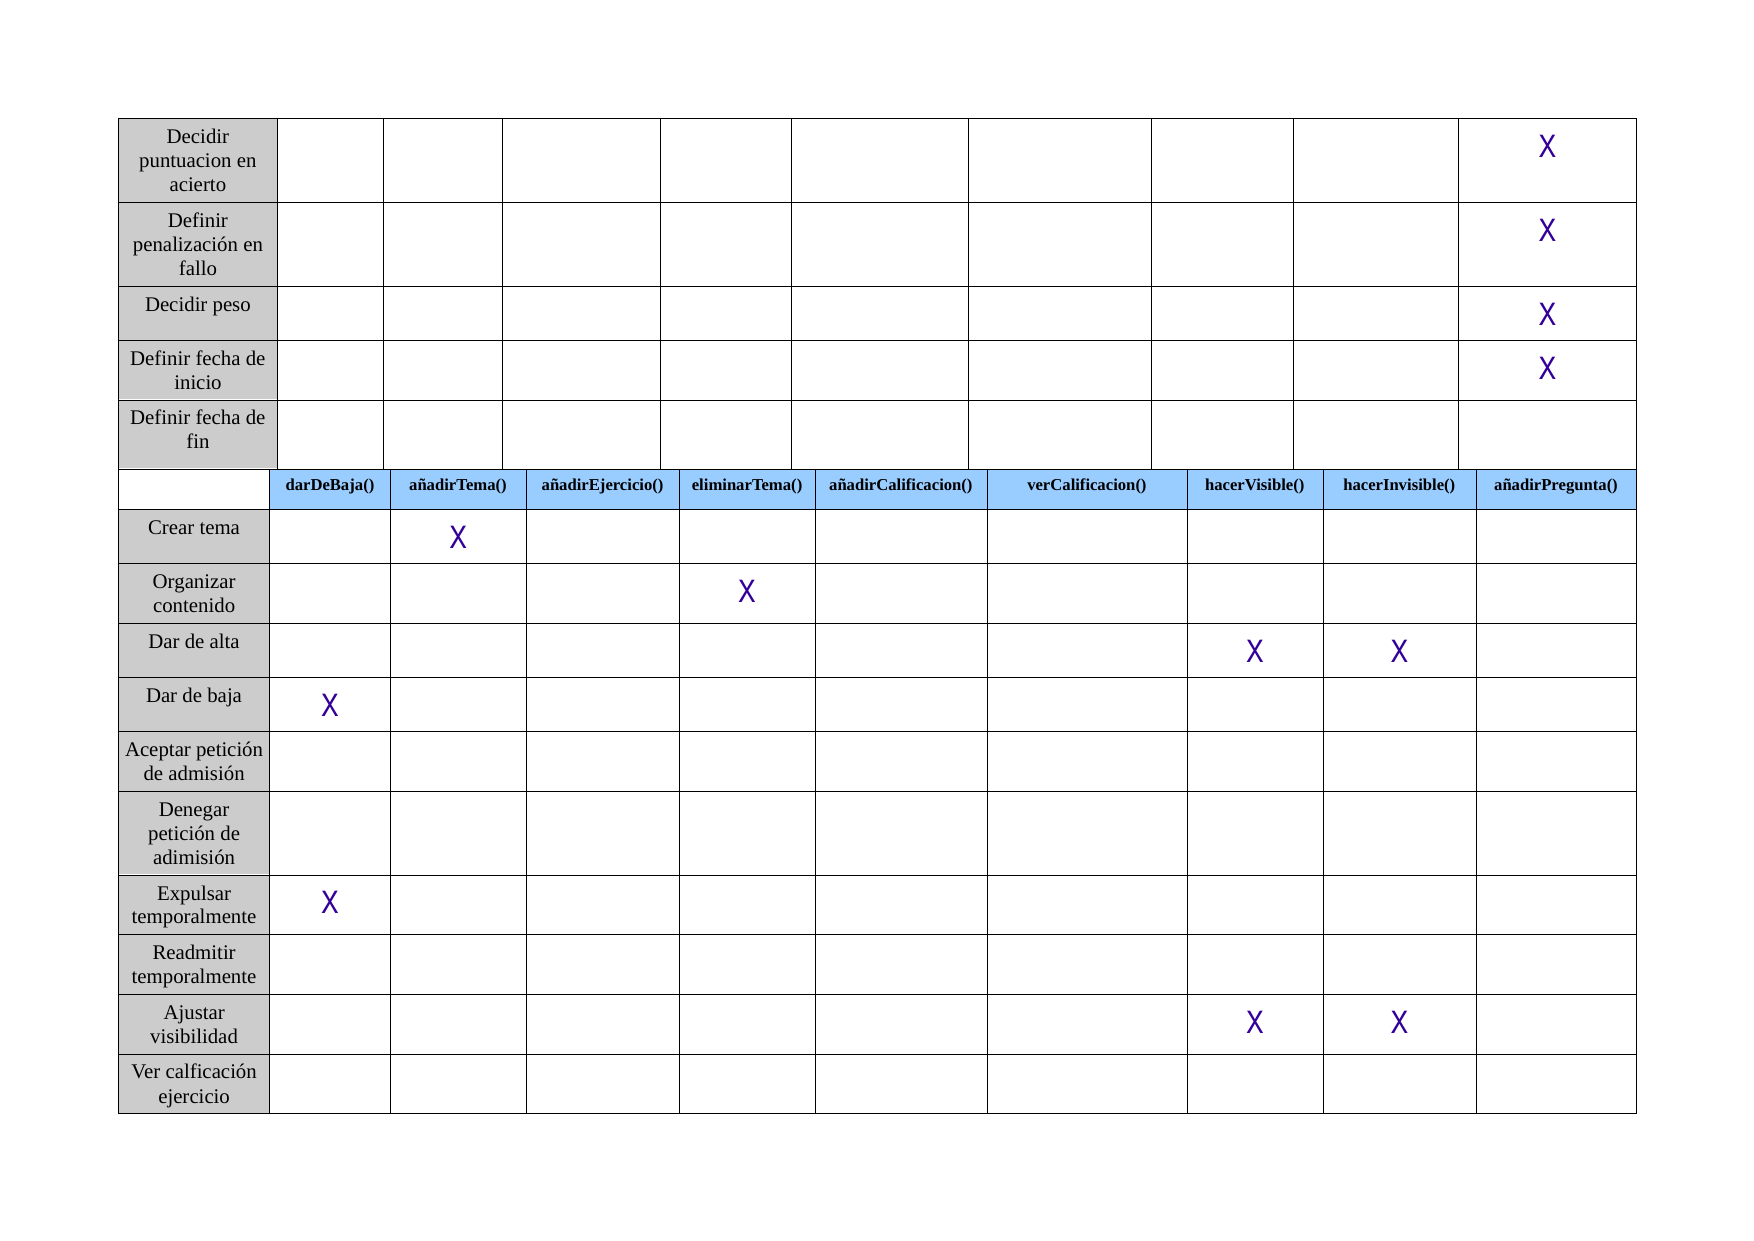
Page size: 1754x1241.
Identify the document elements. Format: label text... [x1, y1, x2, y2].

table_cell [816, 678, 987, 731]
table_cell [816, 564, 987, 623]
table_cell [988, 1055, 1187, 1113]
table_cell Organizar contenido [119, 564, 269, 623]
table_cell X [270, 876, 390, 934]
table_cell [792, 287, 968, 340]
table_cell [1477, 995, 1636, 1054]
table_cell X [1188, 995, 1323, 1054]
table_cell [1294, 401, 1458, 468]
table_cell Dar de baja [119, 678, 269, 731]
table_cell [391, 732, 526, 791]
table_cell X [391, 510, 526, 563]
table_cell [792, 341, 968, 399]
table_cell [1477, 624, 1636, 677]
table_cell [816, 995, 987, 1054]
table_cell [503, 203, 660, 286]
table_cell [1477, 1055, 1636, 1113]
table_cell [1188, 935, 1323, 994]
table_cell [1188, 732, 1323, 791]
table_cell [680, 1055, 815, 1113]
table_cell [816, 510, 987, 563]
table_cell [1324, 876, 1476, 934]
table_cell X [1459, 119, 1636, 202]
table_cell [503, 287, 660, 340]
table_cell [969, 341, 1151, 399]
table_cell Dar de alta [119, 624, 269, 677]
table_cell [384, 203, 502, 286]
table_cell [988, 935, 1187, 994]
table_cell [988, 624, 1187, 677]
table_cell [527, 678, 679, 731]
table_cell [1477, 935, 1636, 994]
table_cell [527, 876, 679, 934]
table_cell [278, 119, 383, 202]
table_cell [988, 678, 1187, 731]
table_cell [680, 876, 815, 934]
table_cell [1324, 792, 1476, 874]
table_cell [270, 624, 390, 677]
table_cell [680, 624, 815, 677]
table_cell [391, 876, 526, 934]
table_cell [270, 792, 390, 874]
table_cell [278, 341, 383, 399]
table_cell Definir fecha de fin [119, 401, 277, 468]
table_cell X [1459, 341, 1636, 399]
table_cell [816, 624, 987, 677]
table_header verCalificacion() [988, 470, 1187, 509]
table_cell [527, 792, 679, 874]
table_cell [816, 935, 987, 994]
table_cell [1152, 401, 1293, 468]
table_cell [270, 935, 390, 994]
table_cell Definir penalización en fallo [119, 203, 277, 286]
table_cell [680, 935, 815, 994]
table_cell [1477, 678, 1636, 731]
table_cell [792, 401, 968, 468]
table_cell [527, 995, 679, 1054]
table_cell [661, 119, 791, 202]
table_cell [680, 732, 815, 791]
table_cell [391, 792, 526, 874]
table_cell [1294, 341, 1458, 399]
table_cell Denegar petición de adimisión [119, 792, 269, 874]
table_cell [988, 510, 1187, 563]
table_cell [792, 119, 968, 202]
table_cell Aceptar petición de admisión [119, 732, 269, 791]
table_cell [527, 732, 679, 791]
table_cell [1188, 1055, 1323, 1113]
table_cell [527, 935, 679, 994]
table_cell [661, 287, 791, 340]
table_cell [1324, 1055, 1476, 1113]
table_cell [503, 119, 660, 202]
table_cell [384, 341, 502, 399]
table_cell [1294, 119, 1458, 202]
table_cell [270, 1055, 390, 1113]
table_cell [391, 624, 526, 677]
table_cell [661, 401, 791, 468]
table_header añadirCalificacion() [816, 470, 987, 509]
table_cell [391, 935, 526, 994]
table_cell [661, 341, 791, 399]
table_cell [1152, 287, 1293, 340]
table_cell [969, 401, 1151, 468]
table_cell [680, 678, 815, 731]
table_cell [270, 732, 390, 791]
table_cell [969, 203, 1151, 286]
table_cell [1477, 564, 1636, 623]
table_cell Decidir puntuacion en acierto [119, 119, 277, 202]
table_cell [680, 510, 815, 563]
table_cell [391, 564, 526, 623]
table_cell [527, 564, 679, 623]
table_cell [680, 792, 815, 874]
table_cell [1477, 732, 1636, 791]
table_cell [1188, 792, 1323, 874]
table_header [119, 470, 269, 509]
table_cell [792, 203, 968, 286]
table_cell [278, 203, 383, 286]
table_cell [1188, 510, 1323, 563]
table_header añadirPregunta() [1477, 470, 1636, 509]
table_cell [384, 401, 502, 468]
table_cell X [1188, 624, 1323, 677]
table_cell [391, 1055, 526, 1113]
table_cell Decidir peso [119, 287, 277, 340]
table_cell [1324, 564, 1476, 623]
table_cell [1294, 203, 1458, 286]
table_cell [1477, 510, 1636, 563]
table_cell [1324, 678, 1476, 731]
table_cell [988, 564, 1187, 623]
table_cell [1477, 876, 1636, 934]
table_cell X [680, 564, 815, 623]
table_cell [1188, 678, 1323, 731]
table_header hacerVisible() [1188, 470, 1323, 509]
table_cell Definir fecha de inicio [119, 341, 277, 399]
table_cell [1152, 341, 1293, 399]
table_header eliminarTema() [680, 470, 815, 509]
table_cell [988, 995, 1187, 1054]
table_header añadirEjercicio() [527, 470, 679, 509]
table_cell [680, 995, 815, 1054]
table_cell [384, 287, 502, 340]
table_cell [988, 792, 1187, 874]
table_cell [969, 119, 1151, 202]
table_cell [661, 203, 791, 286]
table_cell [988, 876, 1187, 934]
table_header darDeBaja() [270, 470, 390, 509]
table_cell [1477, 792, 1636, 874]
table_cell [816, 1055, 987, 1113]
table_cell [988, 732, 1187, 791]
table_cell [503, 341, 660, 399]
table_cell [816, 732, 987, 791]
table_header hacerInvisible() [1324, 470, 1476, 509]
table_cell [270, 564, 390, 623]
table_header añadirTema() [391, 470, 526, 509]
table_cell [969, 287, 1151, 340]
table_cell X [1459, 203, 1636, 286]
table_cell Readmitir temporalmente [119, 935, 269, 994]
table_cell Expulsar temporalmente [119, 876, 269, 934]
table_cell Ver calficación ejercicio [119, 1055, 269, 1113]
table_cell [1459, 401, 1636, 468]
table_cell [391, 995, 526, 1054]
table_cell [384, 119, 502, 202]
table_cell [1324, 935, 1476, 994]
table_cell [816, 792, 987, 874]
table_cell [527, 624, 679, 677]
table_cell Ajustar visibilidad [119, 995, 269, 1054]
table_cell X [1324, 995, 1476, 1054]
table_cell [278, 287, 383, 340]
table_cell [1152, 203, 1293, 286]
table_cell [1324, 732, 1476, 791]
table_cell [270, 995, 390, 1054]
table_cell X [270, 678, 390, 731]
table_cell Crear tema [119, 510, 269, 563]
table_cell [1188, 876, 1323, 934]
table_cell [527, 1055, 679, 1113]
table_cell [278, 401, 383, 468]
table_cell [1188, 564, 1323, 623]
table_cell [503, 401, 660, 468]
table_cell [527, 510, 679, 563]
table_cell X [1324, 624, 1476, 677]
table_cell [1294, 287, 1458, 340]
table_cell X [1459, 287, 1636, 340]
table_cell [816, 876, 987, 934]
table_cell [391, 678, 526, 731]
table_cell [1152, 119, 1293, 202]
table_cell [270, 510, 390, 563]
table_cell [1324, 510, 1476, 563]
